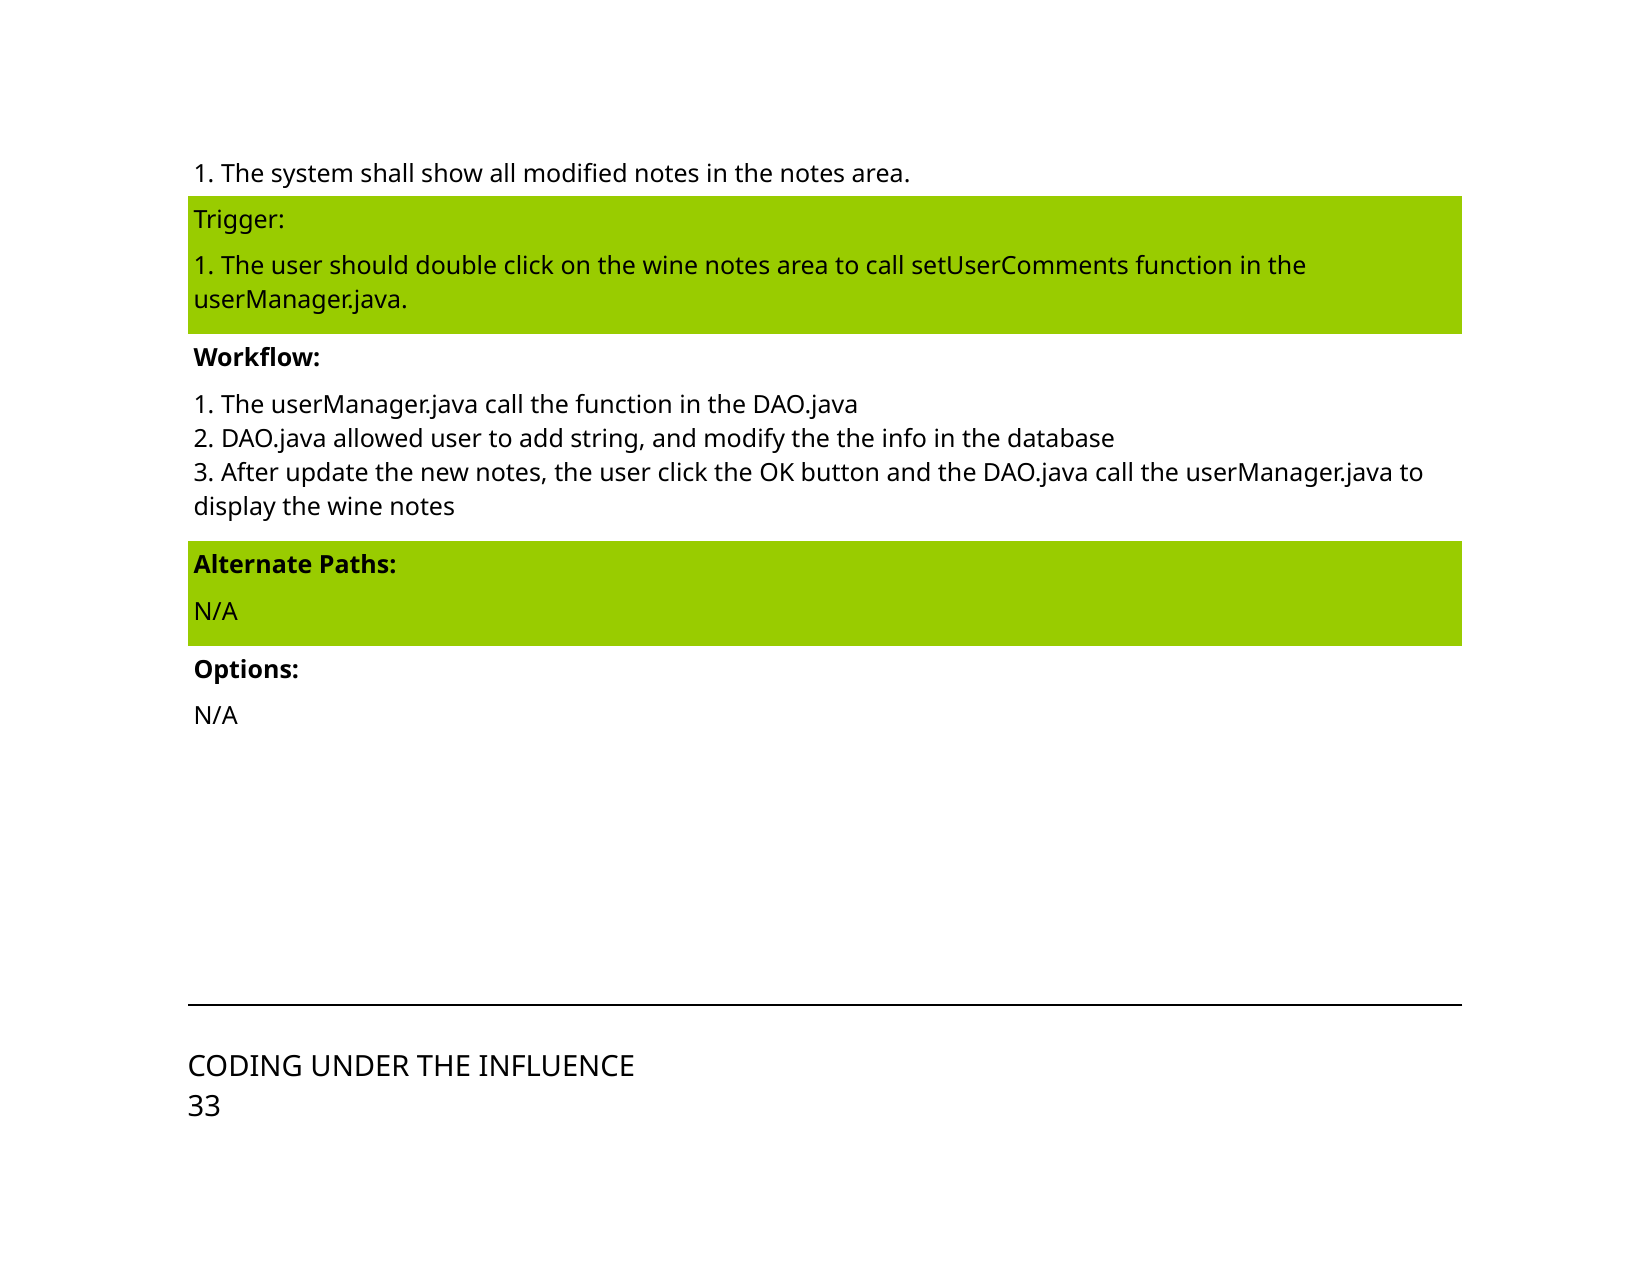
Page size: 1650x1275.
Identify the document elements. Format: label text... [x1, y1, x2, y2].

table_cell Alternate Paths: N/A [188, 541, 1462, 646]
table_cell Trigger: 1. The user should double click on the wine notes area to call setUserComments function in the userManager.java. [188, 196, 1462, 334]
table_cell 1. The system shall show all modified notes in the notes area. [188, 150, 1462, 196]
table_cell Workflow: 1. The userManager.java call the function in the DAO.java 2. DAO.java allowed user to add string, and modify the the info in the database 3. After update the new notes, the user click the OK button and the DAO.java call the userManager.java to display the wine notes [188, 334, 1462, 541]
table_cell Options: N/A [188, 646, 1462, 738]
